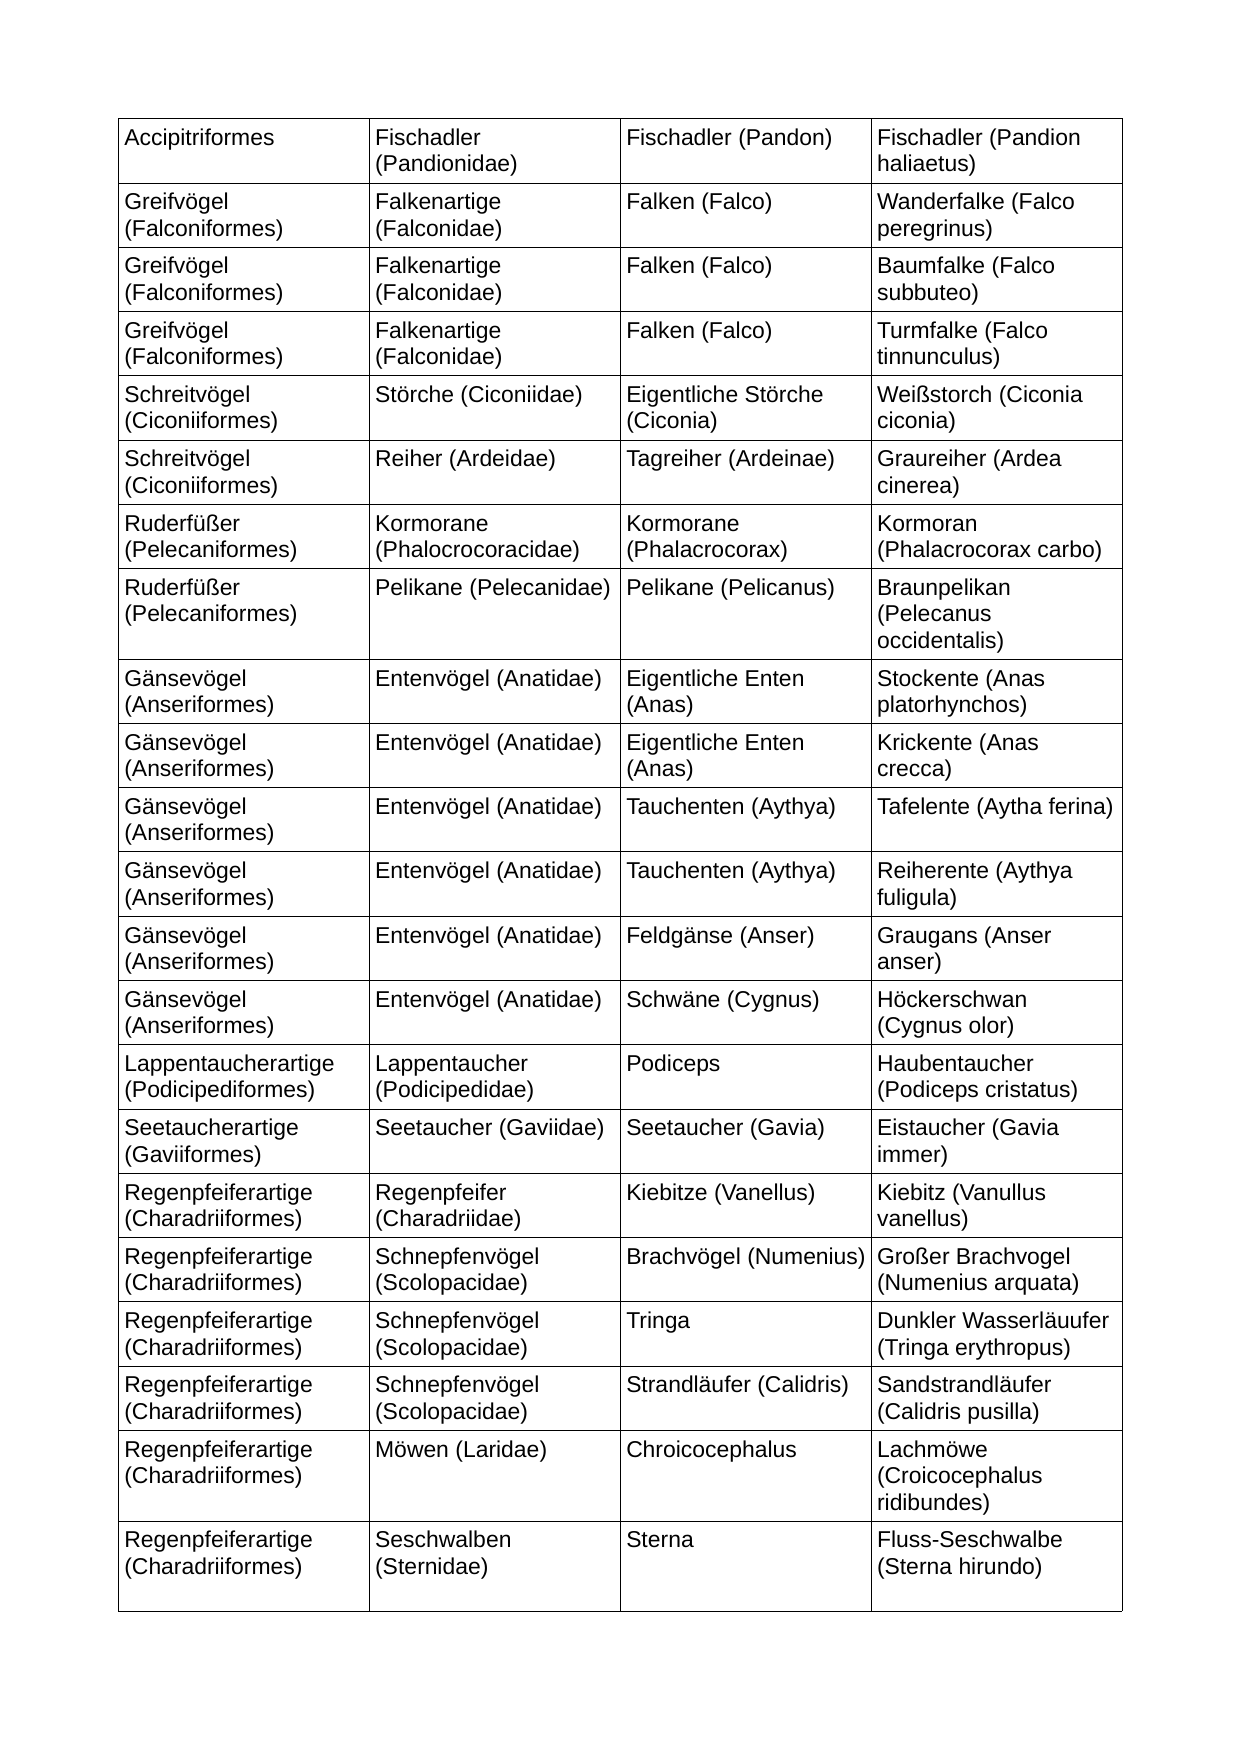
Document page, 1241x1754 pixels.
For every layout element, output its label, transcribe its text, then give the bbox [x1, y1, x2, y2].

table_cell Entenvögel (Anatidae) [370, 660, 620, 723]
table_cell Höckerschwan (Cygnus olor) [872, 981, 1122, 1044]
table_cell Schreitvögel (Ciconiiformes) [119, 376, 369, 439]
table_cell Regenpfeifer (Charadriidae) [370, 1174, 620, 1237]
table_cell Falken (Falco) [621, 248, 871, 311]
table_cell Greifvögel (Falconiformes) [119, 312, 369, 375]
table_cell Eistaucher (Gavia immer) [872, 1110, 1122, 1173]
table_cell Entenvögel (Anatidae) [370, 788, 620, 851]
table_cell Regenpfeiferartige (Charadriiformes) [119, 1302, 369, 1366]
table_cell Weißstorch (Ciconia ciconia) [872, 376, 1122, 439]
table_cell Reiherente (Aythya fuligula) [872, 852, 1122, 916]
table_cell Stockente (Anas platorhynchos) [872, 660, 1122, 723]
table_cell Schreitvögel (Ciconiiformes) [119, 441, 369, 504]
table_cell Reiher (Ardeidae) [370, 441, 620, 504]
table_cell Regenpfeiferartige (Charadriiformes) [119, 1522, 369, 1611]
table_cell Seetaucher (Gaviidae) [370, 1110, 620, 1173]
table_cell Eigentliche Störche (Ciconia) [621, 376, 871, 439]
table_cell Lachmöwe (Croicocephalus ridibundes) [872, 1431, 1122, 1521]
table_cell Tauchenten (Aythya) [621, 788, 871, 851]
table_cell Eigentliche Enten (Anas) [621, 660, 871, 723]
table_cell Regenpfeiferartige (Charadriiformes) [119, 1238, 369, 1301]
table_cell Regenpfeiferartige (Charadriiformes) [119, 1367, 369, 1430]
table_cell Greifvögel (Falconiformes) [119, 248, 369, 311]
table_cell Entenvögel (Anatidae) [370, 981, 620, 1044]
table_cell Sterna [621, 1522, 871, 1611]
table_cell Podiceps [621, 1045, 871, 1108]
table_cell Kiebitz (Vanullus vanellus) [872, 1174, 1122, 1237]
table_cell Lappentaucherartige (Podicipediformes) [119, 1045, 369, 1108]
table_cell Seetaucher (Gavia) [621, 1110, 871, 1173]
table_cell Schnepfenvögel (Scolopacidae) [370, 1367, 620, 1430]
table_cell Gänsevögel (Anseriformes) [119, 724, 369, 787]
table_cell Graugans (Anser anser) [872, 917, 1122, 980]
table_cell Falken (Falco) [621, 184, 871, 247]
table_cell Dunkler Wasserläuufer (Tringa erythropus) [872, 1302, 1122, 1366]
table_cell Kormorane (Phalacrocorax) [621, 505, 871, 568]
table_cell Graureiher (Ardea cinerea) [872, 441, 1122, 504]
table_cell Gänsevögel (Anseriformes) [119, 981, 369, 1044]
table_cell Kiebitze (Vanellus) [621, 1174, 871, 1237]
table_cell Ruderfüßer (Pelecaniformes) [119, 569, 369, 659]
table_cell Regenpfeiferartige (Charadriiformes) [119, 1174, 369, 1237]
table_cell Strandläufer (Calidris) [621, 1367, 871, 1430]
table_cell Falken (Falco) [621, 312, 871, 375]
table_cell Tafelente (Aytha ferina) [872, 788, 1122, 851]
table_cell Eigentliche Enten (Anas) [621, 724, 871, 787]
table_cell Haubentaucher (Podiceps cristatus) [872, 1045, 1122, 1108]
table_cell Ruderfüßer (Pelecaniformes) [119, 505, 369, 568]
table_cell Turmfalke (Falco tinnunculus) [872, 312, 1122, 375]
table_cell Gänsevögel (Anseriformes) [119, 788, 369, 851]
table_cell Chroicocephalus [621, 1431, 871, 1521]
table_cell Wanderfalke (Falco peregrinus) [872, 184, 1122, 247]
table_cell Falkenartige (Falconidae) [370, 248, 620, 311]
table_cell Pelikane (Pelecanidae) [370, 569, 620, 659]
table_cell Seetaucherartige (Gaviiformes) [119, 1110, 369, 1173]
table_cell Tringa [621, 1302, 871, 1366]
table_cell Tagreiher (Ardeinae) [621, 441, 871, 504]
table_cell Greifvögel (Falconiformes) [119, 184, 369, 247]
table_cell Fischadler (Pandion haliaetus) [872, 119, 1122, 182]
table_cell Kormoran (Phalacrocorax carbo) [872, 505, 1122, 568]
table_cell Pelikane (Pelicanus) [621, 569, 871, 659]
table_cell Falkenartige (Falconidae) [370, 184, 620, 247]
table_cell Brachvögel (Numenius) [621, 1238, 871, 1301]
table_cell Schnepfenvögel (Scolopacidae) [370, 1238, 620, 1301]
table_cell Fischadler (Pandionidae) [370, 119, 620, 182]
table_cell Schnepfenvögel (Scolopacidae) [370, 1302, 620, 1366]
table_cell Seschwalben (Sternidae) [370, 1522, 620, 1611]
table_cell Sandstrandläufer (Calidris pusilla) [872, 1367, 1122, 1430]
table_cell Möwen (Laridae) [370, 1431, 620, 1521]
table_cell Gänsevögel (Anseriformes) [119, 852, 369, 916]
table_cell Feldgänse (Anser) [621, 917, 871, 980]
table_cell Baumfalke (Falco subbuteo) [872, 248, 1122, 311]
table_cell Tauchenten (Aythya) [621, 852, 871, 916]
table_cell Entenvögel (Anatidae) [370, 917, 620, 980]
table_cell Störche (Ciconiidae) [370, 376, 620, 439]
table_cell Lappentaucher (Podicipedidae) [370, 1045, 620, 1108]
table_cell Entenvögel (Anatidae) [370, 852, 620, 916]
table_cell Accipitriformes [119, 119, 369, 182]
table_cell Entenvögel (Anatidae) [370, 724, 620, 787]
table_cell Fischadler (Pandon) [621, 119, 871, 182]
table_cell Braunpelikan (Pelecanus occidentalis) [872, 569, 1122, 659]
table_cell Regenpfeiferartige (Charadriiformes) [119, 1431, 369, 1521]
table_cell Fluss-Seschwalbe (Sterna hirundo) [872, 1522, 1122, 1611]
table_cell Falkenartige (Falconidae) [370, 312, 620, 375]
table_cell Gänsevögel (Anseriformes) [119, 917, 369, 980]
table_cell Schwäne (Cygnus) [621, 981, 871, 1044]
table_cell Kormorane (Phalocrocoracidae) [370, 505, 620, 568]
table_cell Krickente (Anas crecca) [872, 724, 1122, 787]
table_cell Gänsevögel (Anseriformes) [119, 660, 369, 723]
table_cell Großer Brachvogel (Numenius arquata) [872, 1238, 1122, 1301]
